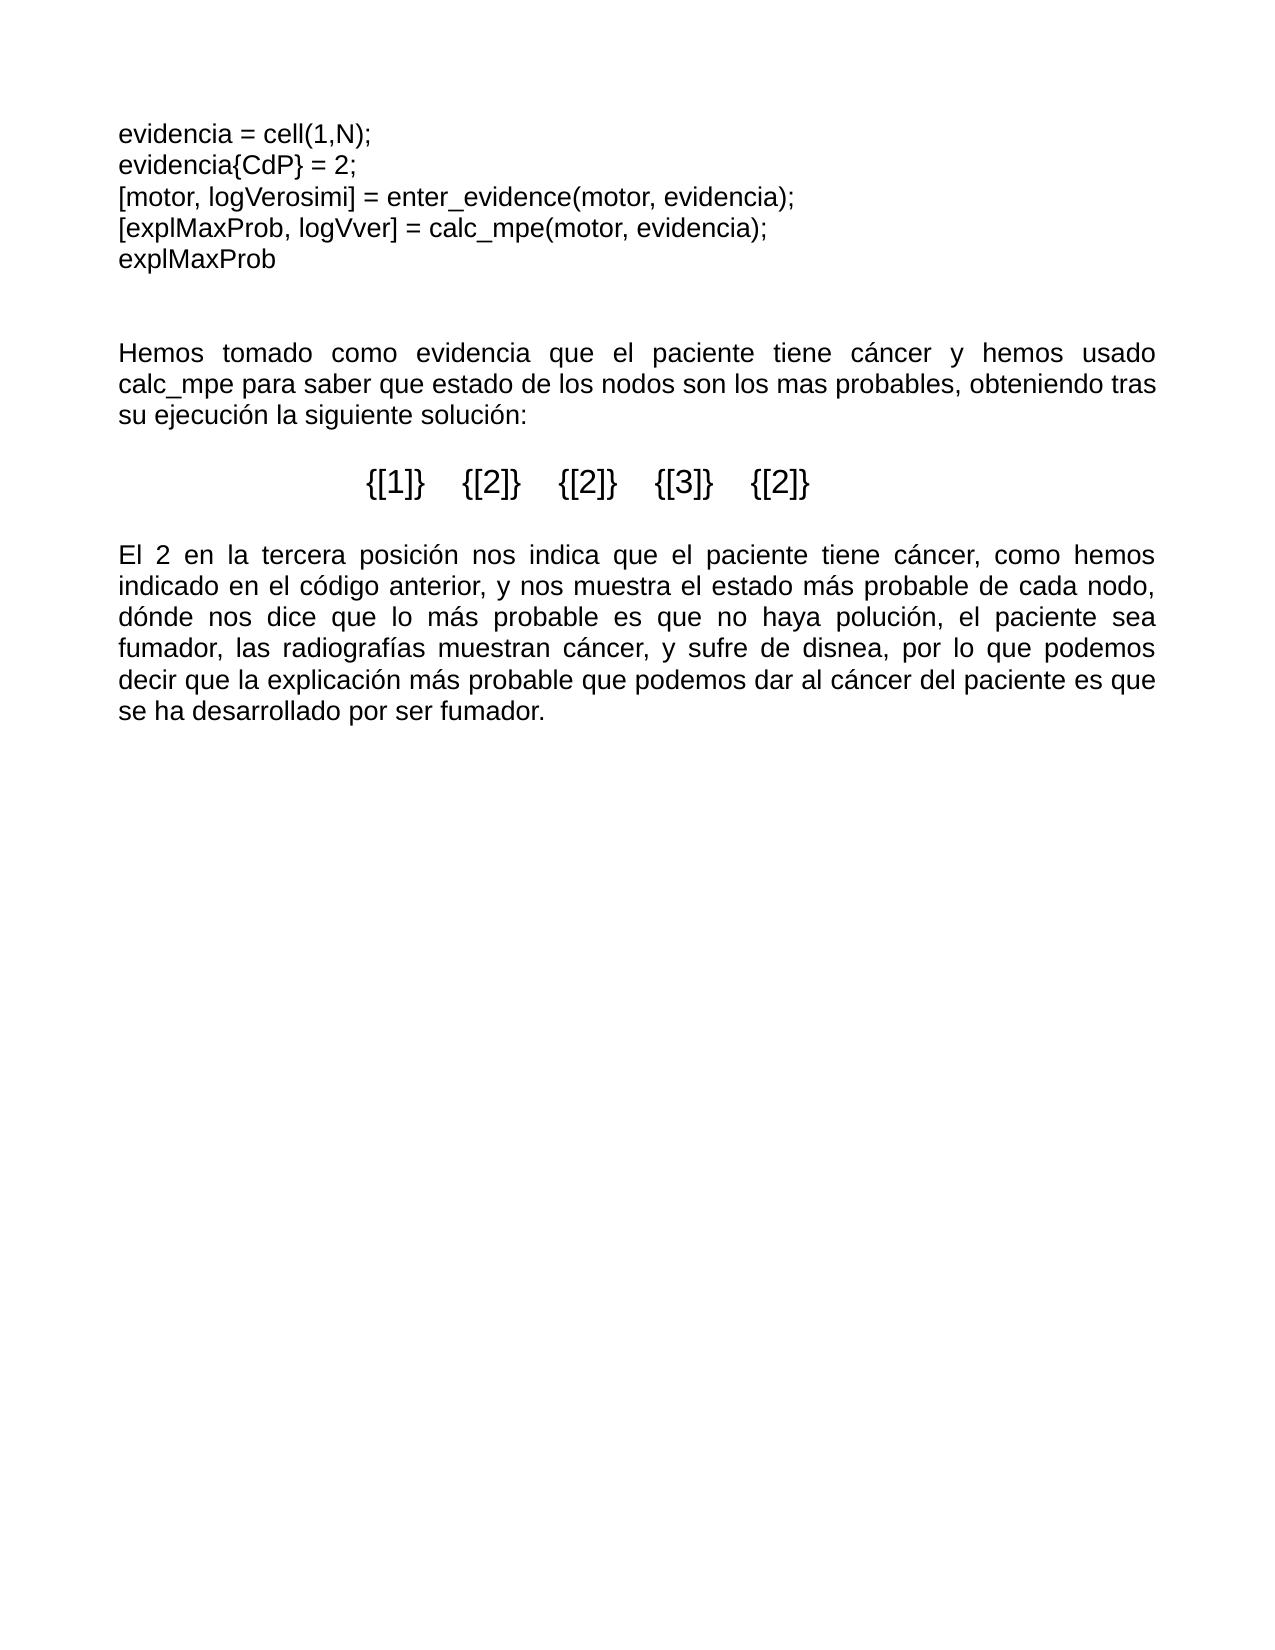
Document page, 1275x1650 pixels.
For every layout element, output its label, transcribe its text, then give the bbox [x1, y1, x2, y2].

text explMaxProb [118, 243, 1157, 274]
text [motor, logVerosimi] = enter_evidence(motor, evidencia); [118, 181, 1157, 212]
text Hemos tomado como evidencia que el paciente tiene cáncer y hemos usado calc_mpe para saber que estado de los nodos son los mas probables, obteniendo tras su ejecución la siguiente solución: [118, 337, 1157, 431]
text [explMaxProb, logVver] = calc_mpe(motor, evidencia); [118, 212, 1157, 243]
text evidencia = cell(1,N); [118, 118, 1157, 149]
text El 2 en la tercera posición nos indica que el paciente tiene cáncer, como hemos indicado en el código anterior, y nos muestra el estado más probable de cada nodo, dónde nos dice que lo más probable es que no haya polución, el paciente sea fumador, las radiografías muestran cáncer, y sufre de disnea, por lo que podemos decir que la explicación más probable que podemos dar al cáncer del paciente es que se ha desarrollado por ser fumador. [118, 539, 1157, 726]
text evidencia{CdP} = 2; [118, 149, 1157, 181]
text {[1]} {[2]} {[2]} {[3]} {[2]} [118, 462, 1157, 500]
